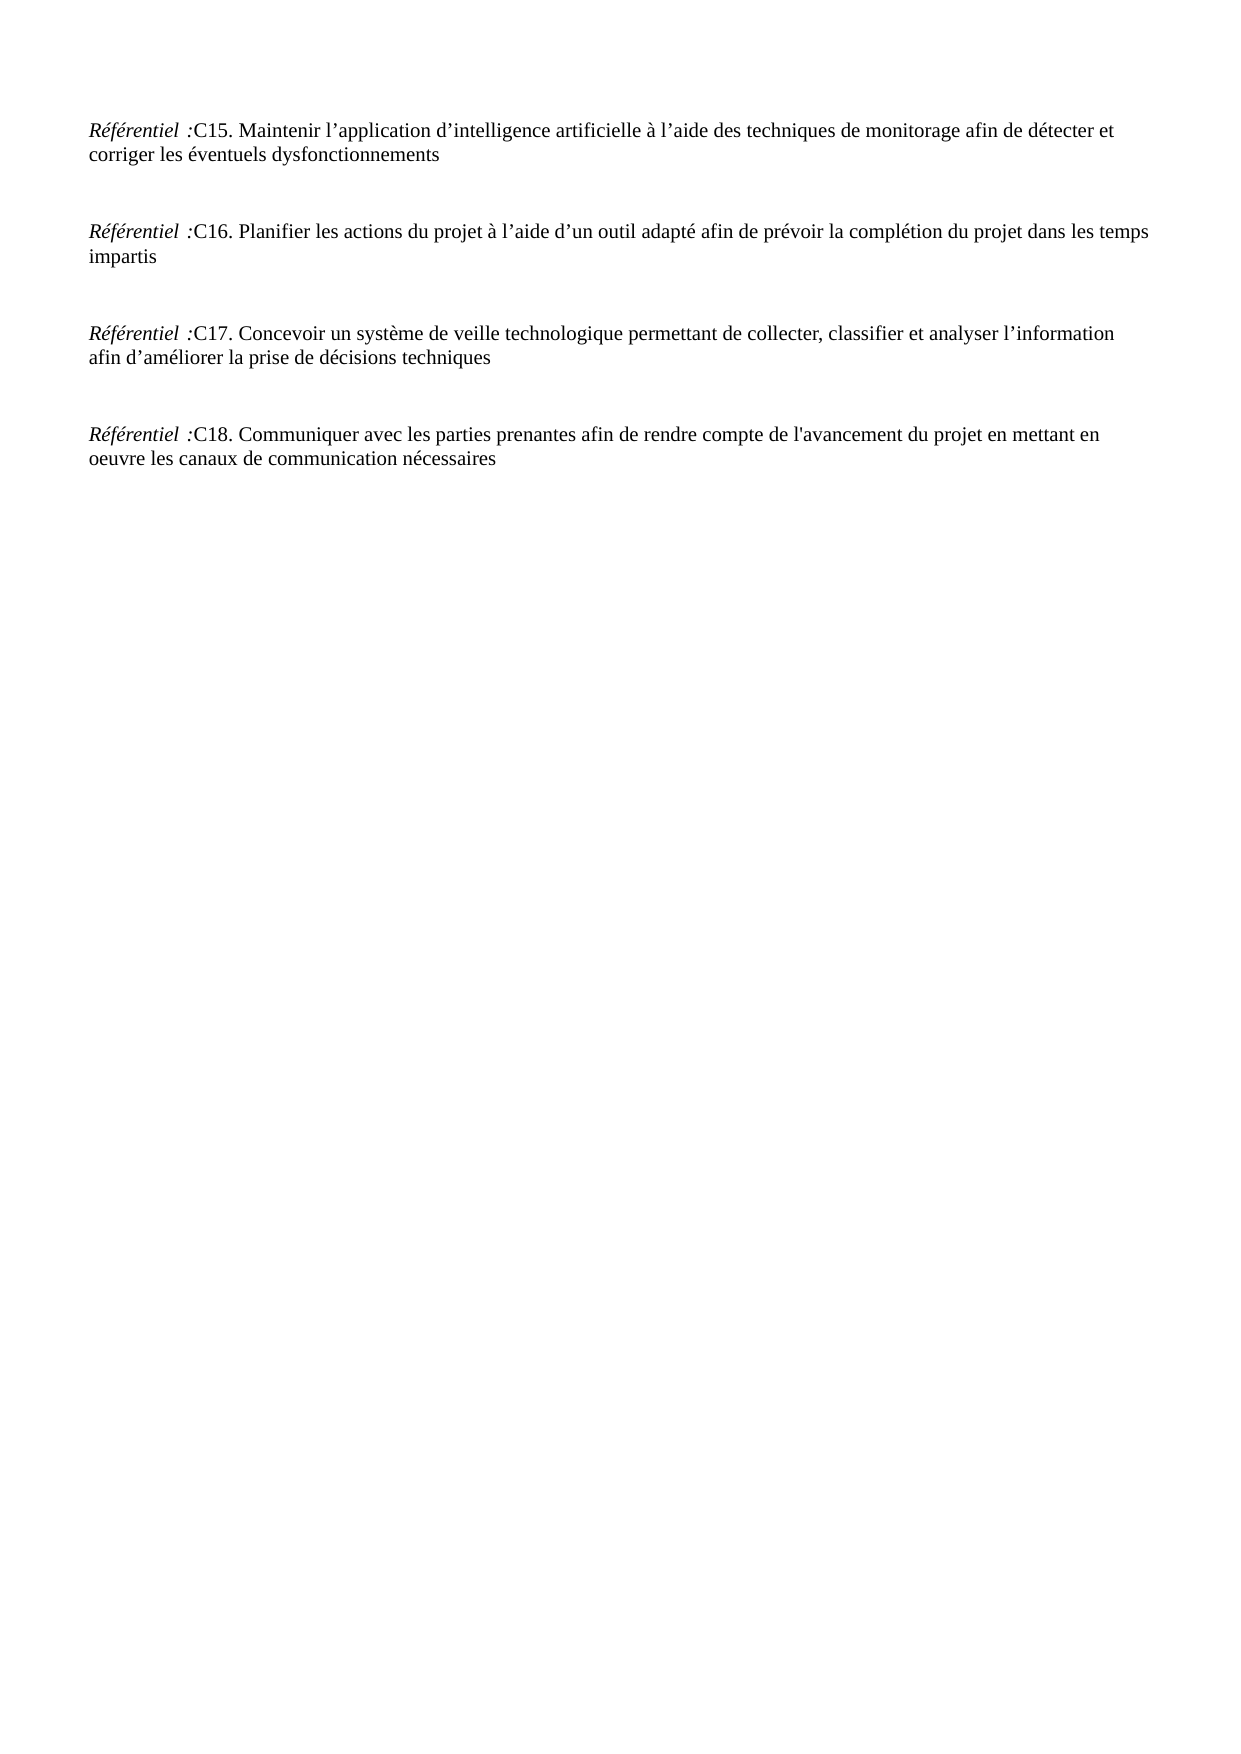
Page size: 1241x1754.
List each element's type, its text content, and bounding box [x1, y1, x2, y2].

text Référentiel :C16. Planifier les actions du projet à l’aide d’un outil adapté afin de prévoir la complétion du projet dans les temps impartis [88, 219, 1152, 268]
text Référentiel :C18. Communiquer avec les parties prenantes afin de rendre compte de l'avancement du projet en mettant en oeuvre les canaux de communication nécessaires [88, 422, 1152, 470]
text Référentiel :C17. Concevoir un système de veille technologique permettant de collecter, classifier et analyser l’information afin d’améliorer la prise de décisions techniques [88, 321, 1152, 369]
text Référentiel :C15. Maintenir l’application d’intelligence artificielle à l’aide des techniques de monitorage afin de détecter et corriger les éventuels dysfonctionnements [88, 118, 1152, 166]
